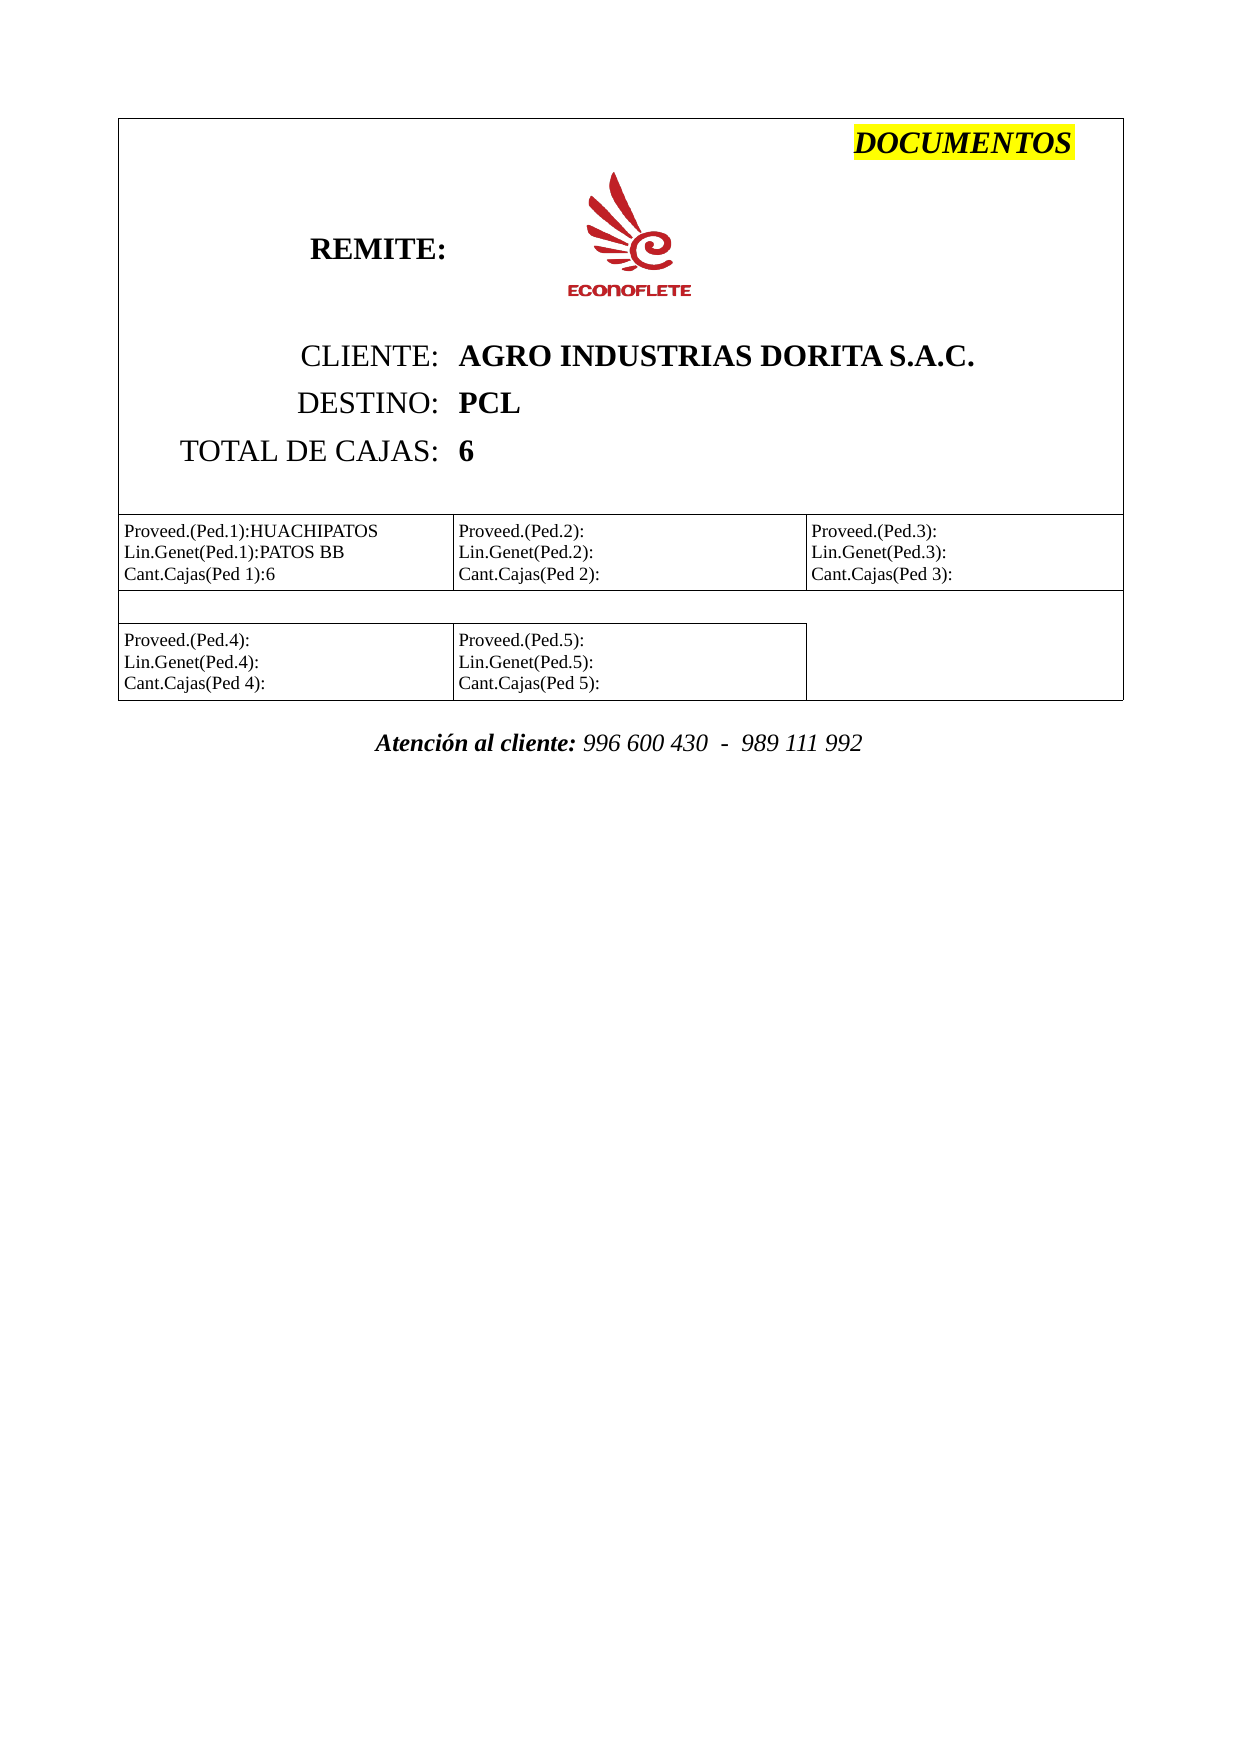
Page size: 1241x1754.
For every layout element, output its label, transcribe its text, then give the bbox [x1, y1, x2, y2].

table_cell DESTINO: [119, 379, 453, 426]
table_header [119, 119, 453, 166]
table_cell [807, 623, 1123, 699]
table_cell [806, 591, 1123, 623]
table_cell AGRO INDUSTRIAS DORITA S.A.C. [453, 332, 1123, 379]
table_cell REMITE: [119, 166, 453, 332]
table_cell [806, 166, 1123, 332]
table_cell [453, 166, 806, 332]
table_cell Proveed.(Ped.1):HUACHIPATOS Lin.Genet(Ped.1):PATOS BB Cant.Cajas(Ped 1):6 [119, 515, 453, 590]
table_header [453, 119, 806, 166]
table_cell [806, 474, 1123, 514]
table_cell PCL [453, 379, 806, 426]
text Atención al cliente: 996 600 430 - 989 111 992 [118, 728, 1122, 757]
table_cell [119, 591, 453, 623]
table_cell [453, 591, 806, 623]
table_cell Proveed.(Ped.5): Lin.Genet(Ped.5): Cant.Cajas(Ped 5): [454, 624, 806, 699]
table_cell 6 [453, 426, 1123, 474]
table_cell TOTAL DE CAJAS: [119, 426, 453, 474]
picture [552, 171, 707, 297]
table_cell CLIENTE: [119, 332, 453, 379]
table_header DOCUMENTOS [806, 119, 1123, 166]
table_cell [806, 379, 1123, 426]
table_cell Proveed.(Ped.2): Lin.Genet(Ped.2): Cant.Cajas(Ped 2): [454, 515, 806, 590]
table_cell Proveed.(Ped.4): Lin.Genet(Ped.4): Cant.Cajas(Ped 4): [119, 624, 453, 699]
table_cell [119, 474, 453, 514]
table_cell Proveed.(Ped.3): Lin.Genet(Ped.3): Cant.Cajas(Ped 3): [807, 515, 1123, 590]
table_cell [453, 474, 806, 514]
